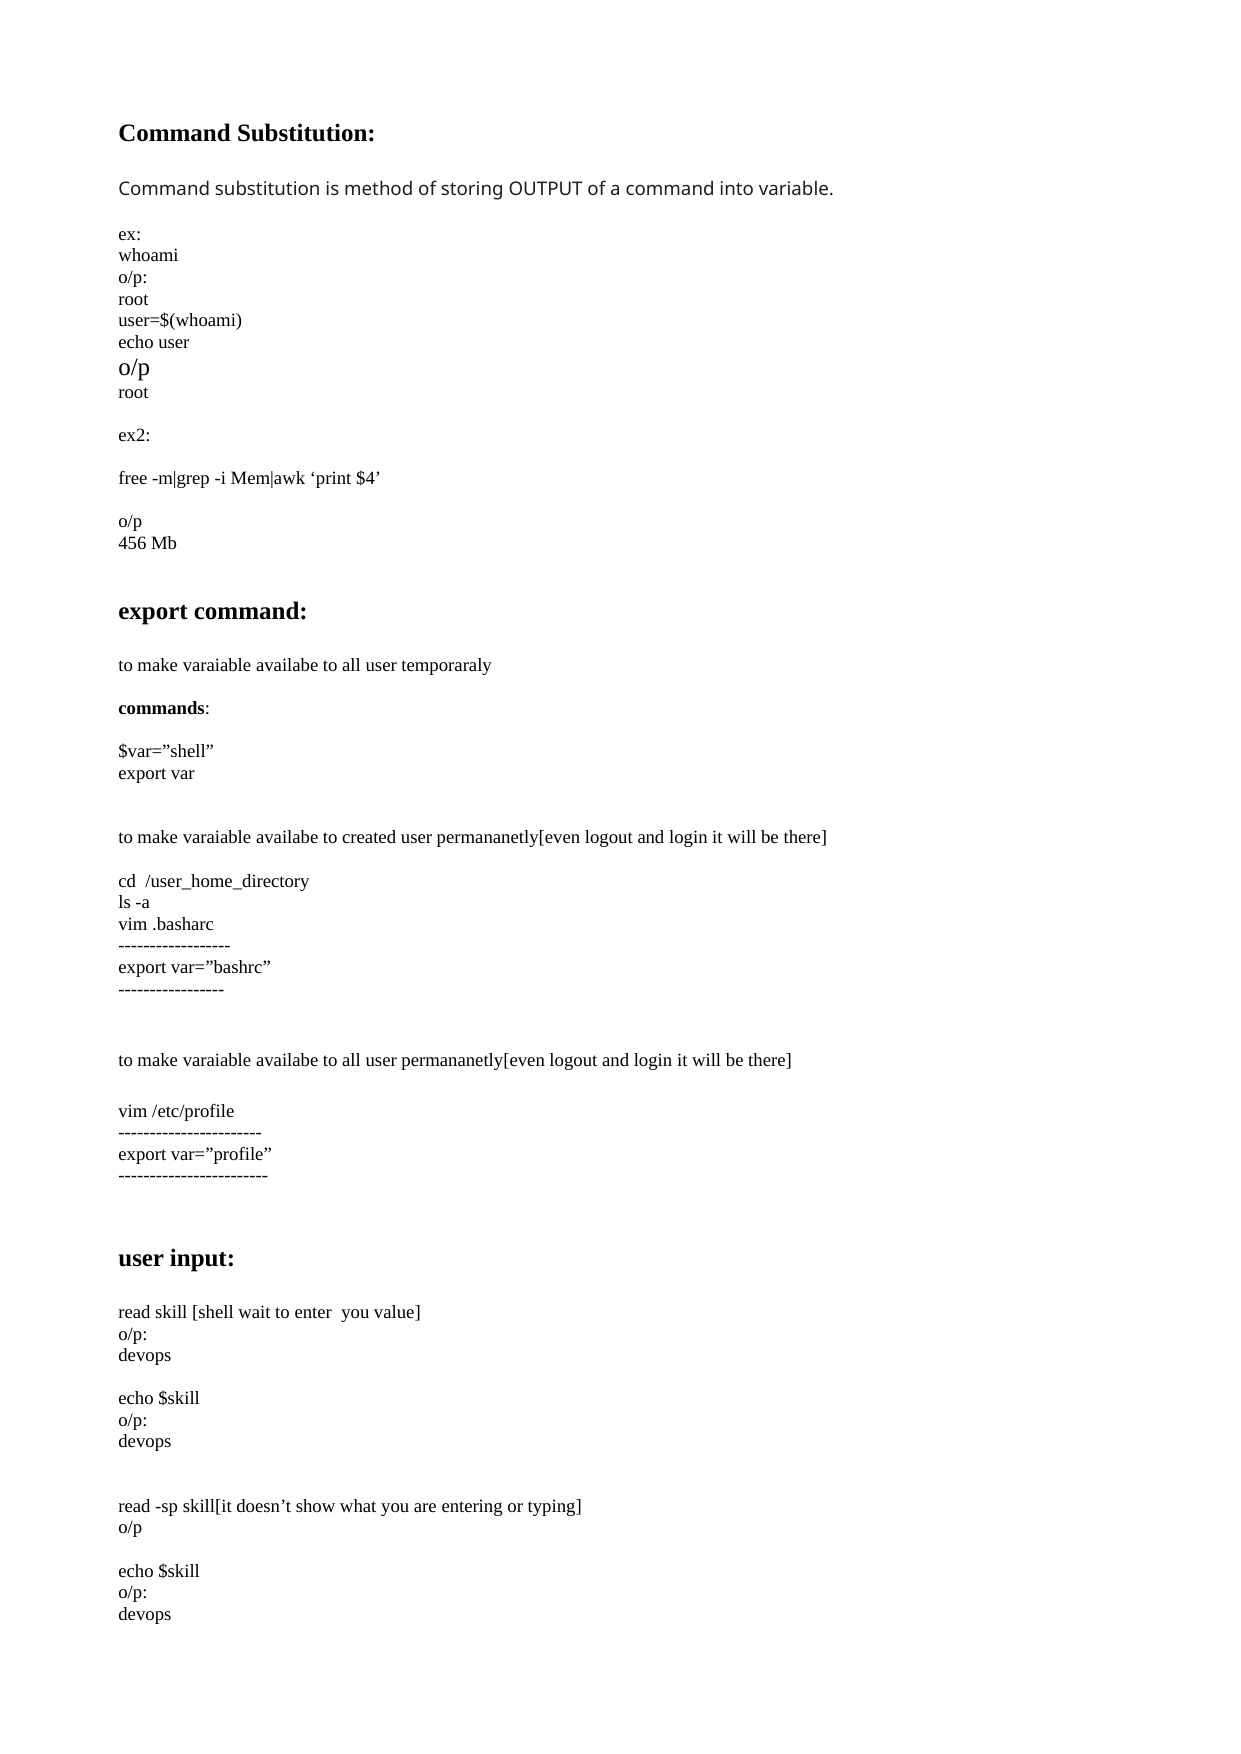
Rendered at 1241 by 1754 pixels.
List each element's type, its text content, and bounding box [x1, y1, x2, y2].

text ls -a [118, 891, 1122, 913]
text ex2: [118, 424, 1122, 446]
text devops [118, 1344, 1122, 1366]
text 456 Mb [118, 532, 1122, 553]
text user=$(whoami) [118, 309, 1122, 331]
text export var=”profile” [118, 1143, 1122, 1164]
text export command: [118, 596, 1122, 625]
text o/p: [118, 1322, 1122, 1344]
text o/p [118, 1516, 1122, 1538]
text vim .basharc [118, 913, 1122, 934]
text root [118, 287, 1122, 309]
text user input: [118, 1243, 1122, 1272]
text Command Substitution: [118, 118, 1122, 147]
text read skill [shell wait to enter you value] [118, 1301, 1122, 1322]
text ----------------------- [118, 1121, 1122, 1143]
text to make varaiable availabe to all user temporaraly [118, 654, 1122, 676]
text ------------------ [118, 934, 1122, 956]
text o/p: [118, 1581, 1122, 1603]
text to make varaiable availabe to all user permananetly[even logout and login it will be there] [118, 1049, 1122, 1071]
text echo user [118, 331, 1122, 352]
text o/p [118, 510, 1122, 532]
text o/p [118, 352, 1122, 381]
text cd /user_home_directory [118, 869, 1122, 891]
text export var [118, 762, 1122, 783]
text root [118, 381, 1122, 402]
text o/p: [118, 1409, 1122, 1430]
text $var=”shell” [118, 740, 1122, 762]
text Command substitution is method of storing OUTPUT of a command into variable. [118, 176, 1122, 201]
text echo $skill [118, 1559, 1122, 1581]
text free -m|grep -i Mem|awk ‘print $4’ [118, 467, 1122, 489]
text ------------------------ [118, 1164, 1122, 1186]
text read -sp skill[it doesn’t show what you are entering or typing] [118, 1495, 1122, 1516]
text vim /etc/profile [118, 1099, 1122, 1121]
text ----------------- [118, 977, 1122, 999]
text to make varaiable availabe to created user permananetly[even logout and login it will be there] [118, 826, 1122, 848]
text commands: [118, 697, 1122, 719]
text whoami [118, 244, 1122, 266]
text echo $skill [118, 1387, 1122, 1409]
text o/p: [118, 266, 1122, 287]
text export var=”bashrc” [118, 956, 1122, 977]
text ex: [118, 223, 1122, 244]
text devops [118, 1603, 1122, 1624]
text devops [118, 1430, 1122, 1452]
